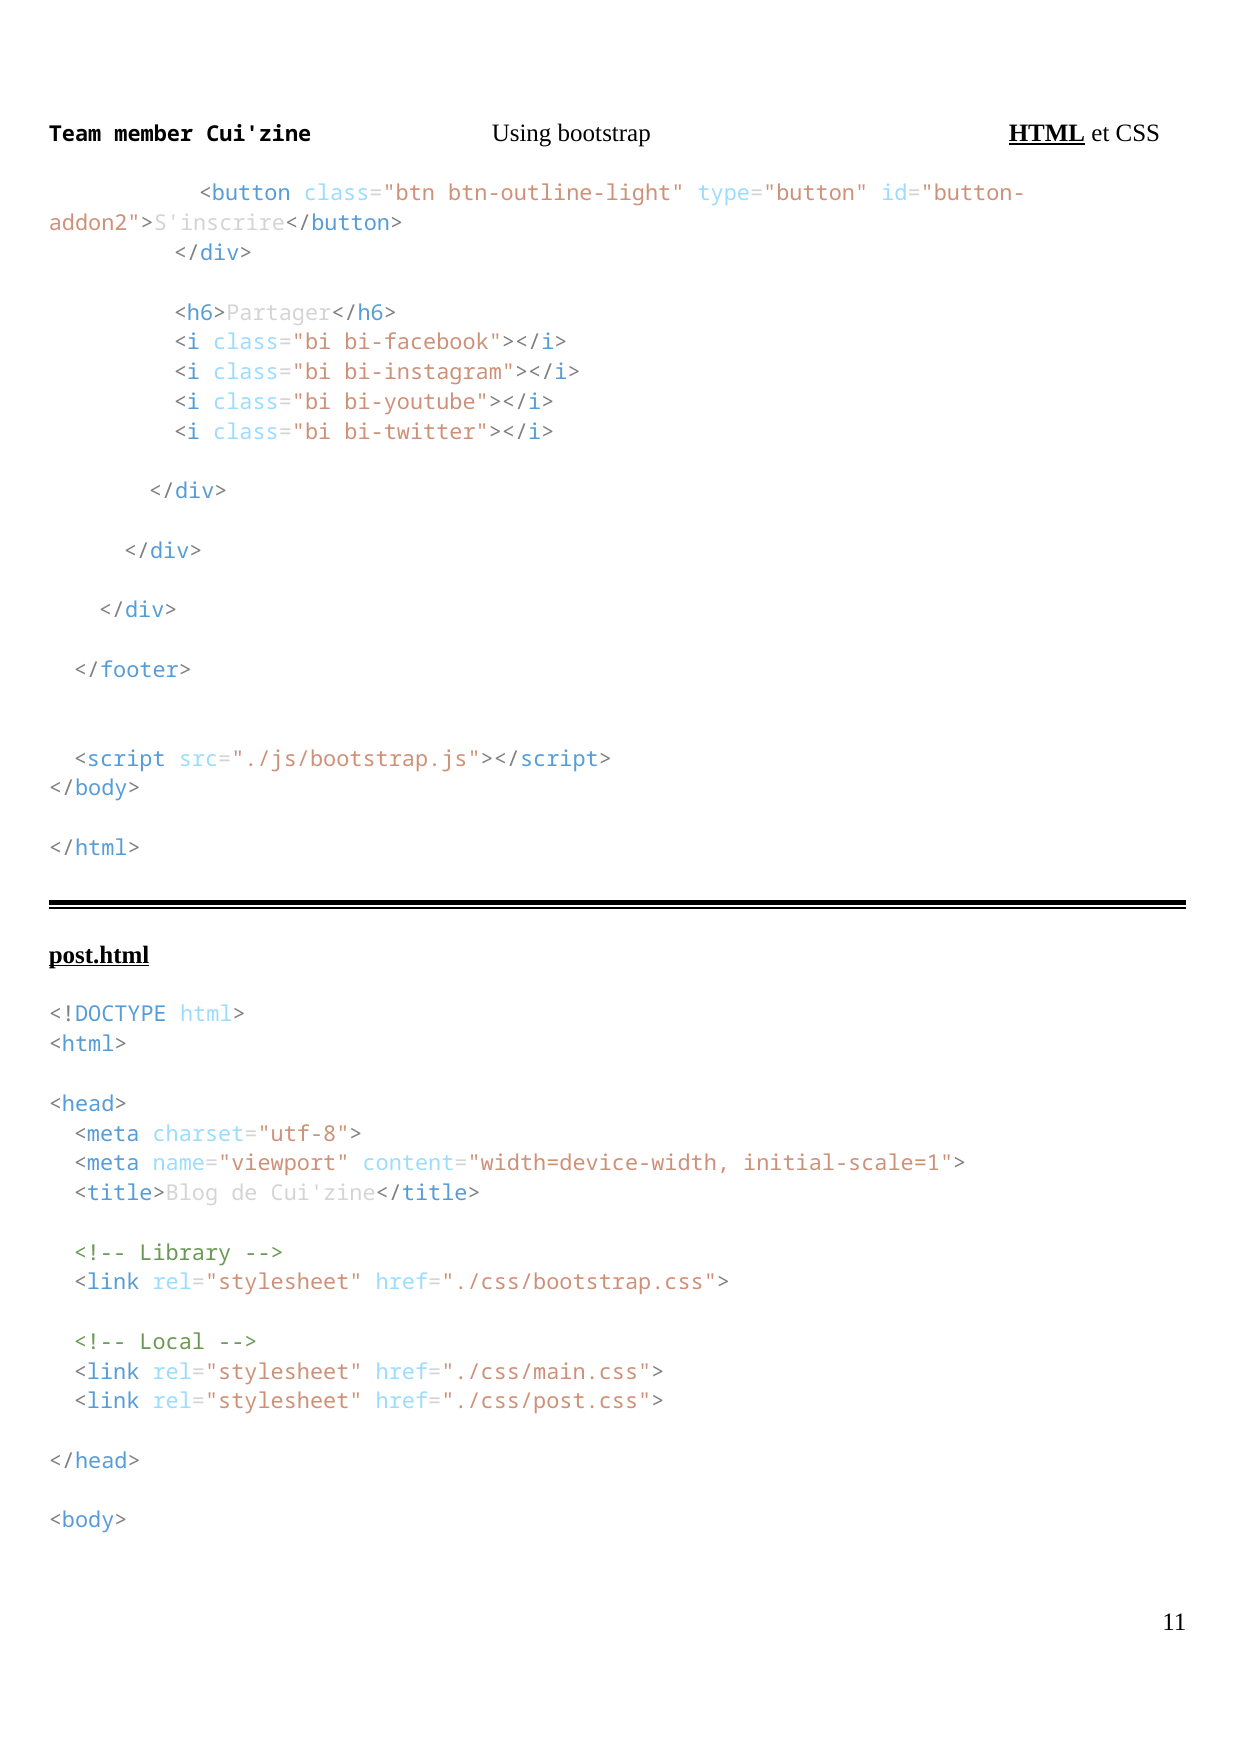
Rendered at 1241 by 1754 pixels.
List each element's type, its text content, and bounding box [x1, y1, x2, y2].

text </html> [48, 832, 1186, 862]
text <meta name="viewport" content="width=device-width, initial-scale=1"> [48, 1147, 1186, 1177]
text <!-- Local --> [48, 1326, 1186, 1356]
text <i class="bi bi-twitter"></i> [48, 416, 1186, 445]
text <i class="bi bi-youtube"></i> [48, 386, 1186, 416]
text <head> [48, 1088, 1186, 1117]
text </div> [48, 237, 1186, 267]
text <meta charset="utf-8"> [48, 1117, 1186, 1147]
text <i class="bi bi-instagram"></i> [48, 356, 1186, 386]
text </head> [48, 1445, 1186, 1475]
text <h6>Partager</h6> [48, 296, 1186, 326]
text <script src="./js/bootstrap.js"></script> [48, 742, 1186, 772]
text </body> [48, 772, 1186, 802]
text </div> [48, 534, 1186, 564]
text <link rel="stylesheet" href="./css/main.css"> [48, 1356, 1186, 1385]
text <i class="bi bi-facebook"></i> [48, 326, 1186, 356]
text <body> [48, 1504, 1186, 1534]
text <html> [48, 1028, 1186, 1058]
text <link rel="stylesheet" href="./css/bootstrap.css"> [48, 1266, 1186, 1296]
text <link rel="stylesheet" href="./css/post.css"> [48, 1385, 1186, 1415]
text <button class="btn btn-outline-light" type="button" id="button-addon2">S'inscrire</button> [48, 177, 1186, 237]
text </div> [48, 594, 1186, 624]
text <!DOCTYPE html> [48, 998, 1186, 1028]
text </footer> [48, 653, 1186, 683]
text </div> [48, 475, 1186, 505]
text post.html [48, 939, 1186, 969]
text <title>Blog de Cui'zine</title> [48, 1177, 1186, 1207]
text <!-- Library --> [48, 1237, 1186, 1266]
